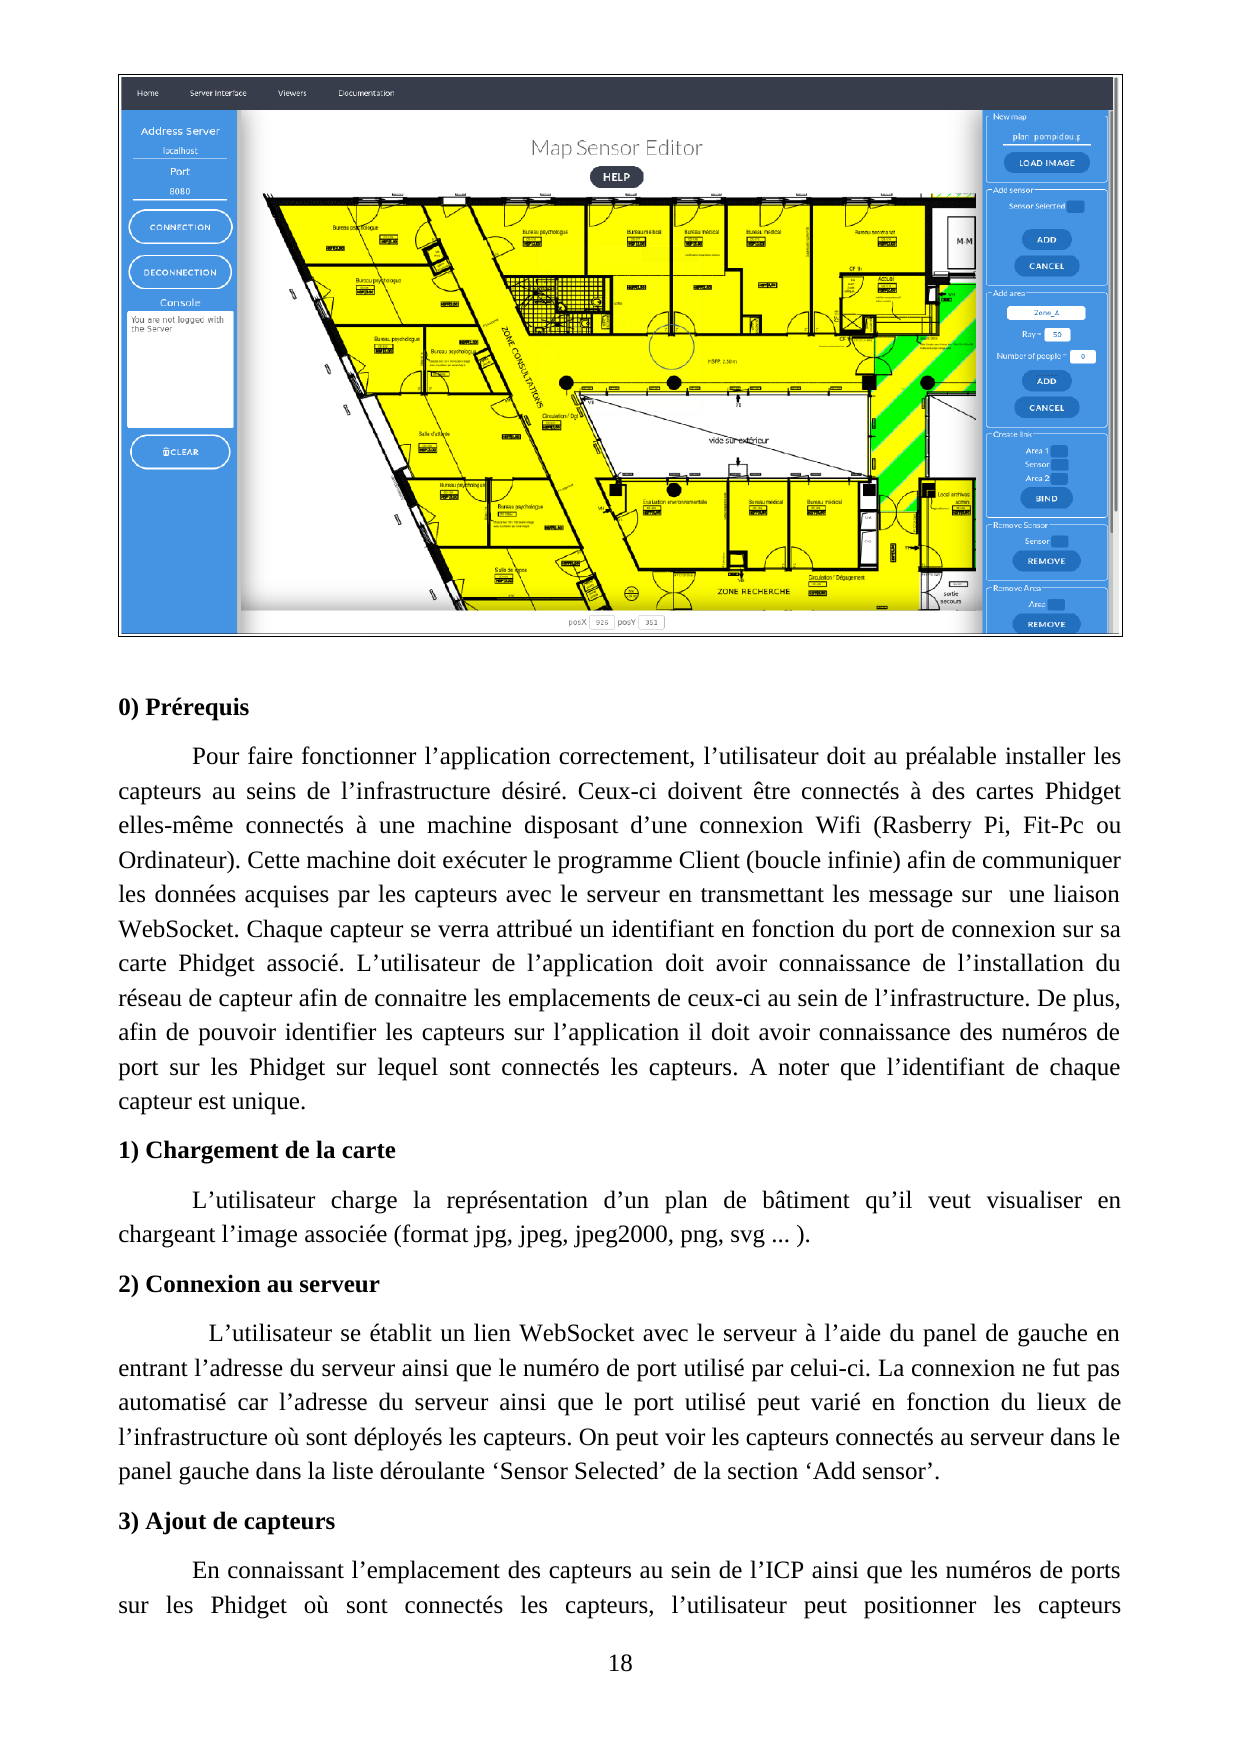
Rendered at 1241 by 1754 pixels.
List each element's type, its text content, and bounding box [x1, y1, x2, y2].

text 1) Chargement de la carte [118, 1136, 1122, 1164]
text 2) Connexion au serveur [118, 1269, 1122, 1298]
text 0) Prérequis [118, 692, 1122, 721]
picture [121, 77, 1119, 634]
text Pour faire fonctionner l’application correctement, l’utilisateur doit au préalable installer les capteurs au seins de l’infrastructure désiré. Ceux-ci doivent être connectés à des cartes Phidget elles-même connectés à une machine disposant d’une connexion Wifi (Rasberry Pi, Fit-Pc ou Ordinateur). Cette machine doit exécuter le programme Client (boucle infinie) afin de communiquer les données acquises par les capteurs avec le serveur en transmettant les message sur une liaison WebSocket. Chaque capteur se verra attribué un identifiant en fonction du port de connexion sur sa carte Phidget associé. L’utilisateur de l’application doit avoir connaissance de l’installation du réseau de capteur afin de connaitre les emplacements de ceux-ci au sein de l’infrastructure. De plus, afin de pouvoir identifier les capteurs sur l’application il doit avoir connaissance des numéros de port sur les Phidget sur lequel sont connectés les capteurs. A noter que l’identifiant de chaque capteur est unique. [118, 741, 1122, 1115]
text L’utilisateur charge la représentation d’un plan de bâtiment qu’il veut visualiser en chargeant l’image associée (format jpg, jpeg, jpeg2000, png, svg ... ). [118, 1185, 1122, 1248]
text En connaissant l’emplacement des capteurs au sein de l’ICP ainsi que les numéros de ports sur les Phidget où sont connectés les capteurs, l’utilisateur peut positionner les capteurs [118, 1555, 1122, 1618]
text 3) Ajout de capteurs [118, 1506, 1122, 1534]
text L’utilisateur se établit un lien WebSocket avec le serveur à l’aide du panel de gauche en entrant l’adresse du serveur ainsi que le numéro de port utilisé par celui-ci. La connexion ne fut pas automatisé car l’adresse du serveur ainsi que le port utilisé peut varié en fonction du lieux de l’infrastructure où sont déployés les capteurs. On peut voir les capteurs connectés au serveur dans le panel gauche dans la liste déroulante ‘Sensor Selected’ de la section ‘Add sensor’. [118, 1318, 1122, 1485]
